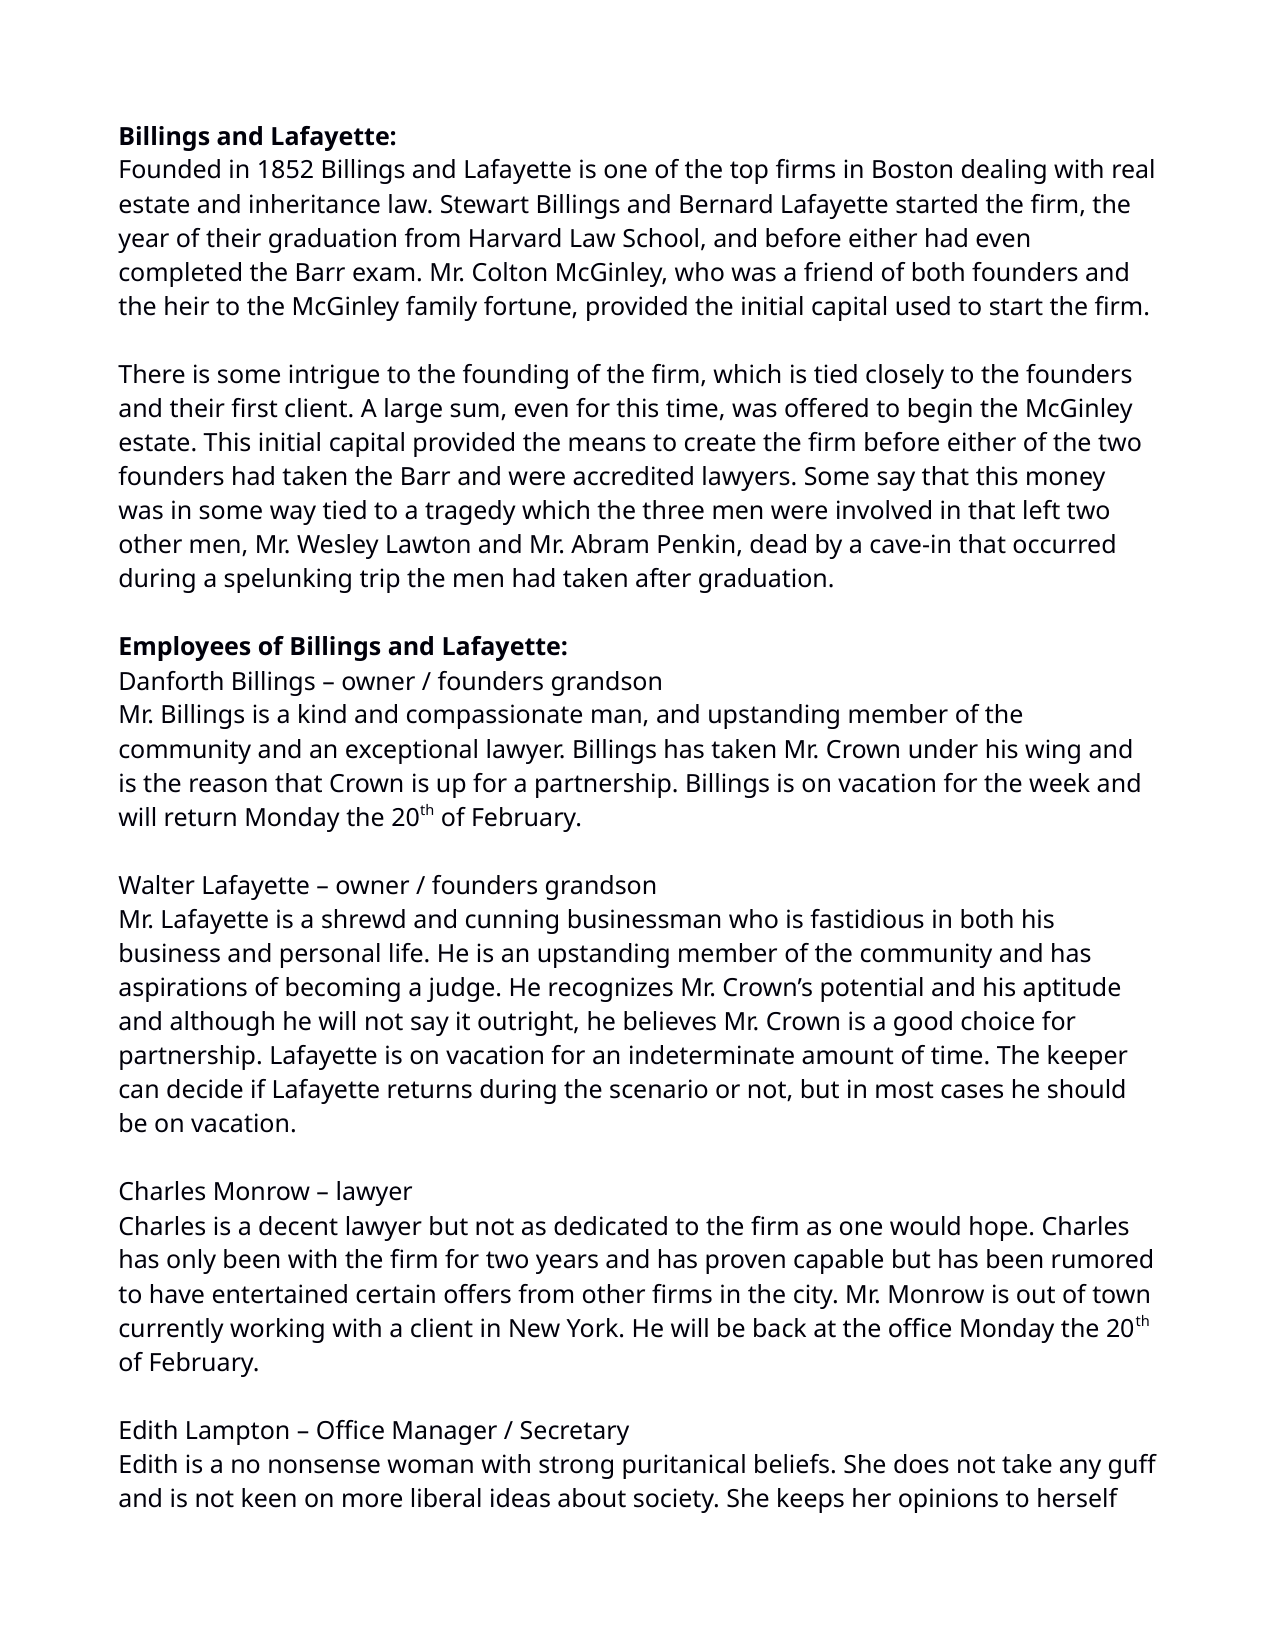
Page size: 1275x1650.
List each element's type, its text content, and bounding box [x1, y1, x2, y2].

text Founded in 1852 Billings and Lafayette is one of the top firms in Boston dealing with real estate and inheritance law. Stewart Billings and Bernard Lafayette started the firm, the year of their graduation from Harvard Law School, and before either had even completed the Barr exam. Mr. Colton McGinley, who was a friend of both founders and the heir to the McGinley family fortune, provided the initial capital used to start the firm. [118, 152, 1157, 322]
text Edith Lampton – Office Manager / Secretary [118, 1412, 1157, 1447]
text Employees of Billings and Lafayette: [118, 629, 1157, 663]
text Walter Lafayette – owner / founders grandson [118, 867, 1157, 902]
text Charles is a decent lawyer but not as dedicated to the firm as one would hope. Charles has only been with the firm for two years and has proven capable but has been rumored to have entertained certain offers from other firms in the city. Mr. Monrow is out of town currently working with a client in New York. He will be back at the office Monday the 20th of February. [118, 1208, 1157, 1378]
text Danforth Billings – owner / founders grandson [118, 663, 1157, 697]
text Billings and Lafayette: [118, 118, 1157, 152]
text Edith is a no nonsense woman with strong puritanical beliefs. She does not take any guff and is not keen on more liberal ideas about society. She keeps her opinions to herself [118, 1447, 1157, 1515]
text There is some intrigue to the founding of the firm, which is tied closely to the founders and their first client. A large sum, even for this time, was offered to begin the McGinley estate. This initial capital provided the means to create the firm before either of the two founders had taken the Barr and were accredited lawyers. Some say that this money was in some way tied to a tragedy which the three men were involved in that left two other men, Mr. Wesley Lawton and Mr. Abram Penkin, dead by a cave-in that occurred during a spelunking trip the men had taken after graduation. [118, 357, 1157, 595]
text Mr. Billings is a kind and compassionate man, and upstanding member of the community and an exceptional lawyer. Billings has taken Mr. Crown under his wing and is the reason that Crown is up for a partnership. Billings is on vacation for the week and will return Monday the 20th of February. [118, 697, 1157, 833]
text Mr. Lafayette is a shrewd and cunning businessman who is fastidious in both his business and personal life. He is an upstanding member of the community and has aspirations of becoming a judge. He recognizes Mr. Crown’s potential and his aptitude and although he will not say it outright, he believes Mr. Crown is a good choice for partnership. Lafayette is on vacation for an indeterminate amount of time. The keeper can decide if Lafayette returns during the scenario or not, but in most cases he should be on vacation. [118, 902, 1157, 1140]
text Charles Monrow – lawyer [118, 1174, 1157, 1208]
